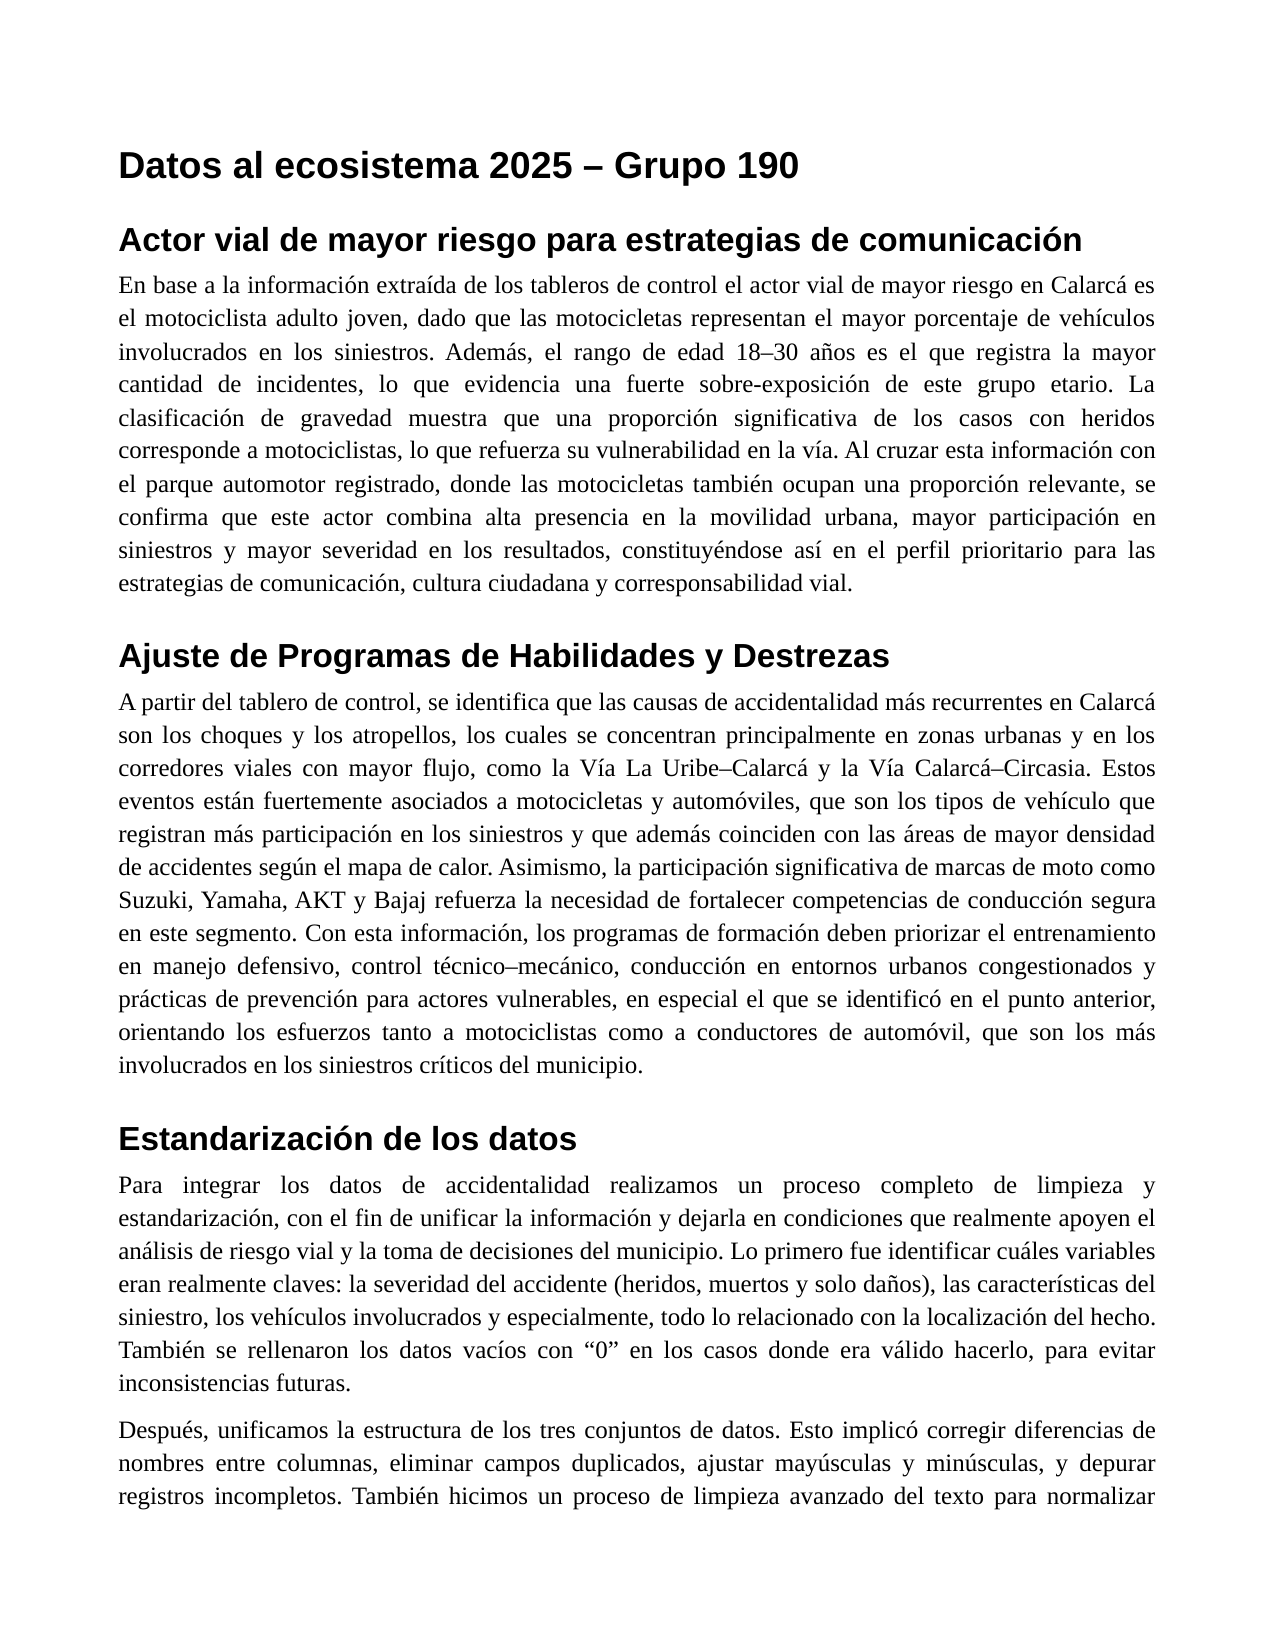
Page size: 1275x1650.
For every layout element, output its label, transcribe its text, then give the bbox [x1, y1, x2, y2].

subtitle Datos al ecosistema 2025 – Grupo 190 [118, 143, 1157, 186]
text A partir del tablero de control, se identifica que las causas de accidentalidad más recurrentes en Calarcá son los choques y los atropellos, los cuales se concentran principalmente en zonas urbanas y en los corredores viales con mayor flujo, como la Vía La Uribe–Calarcá y la Vía Calarcá–Circasia. Estos eventos están fuertemente asociados a motocicletas y automóviles, que son los tipos de vehículo que registran más participación en los siniestros y que además coinciden con las áreas de mayor densidad de accidentes según el mapa de calor. Asimismo, la participación significativa de marcas de moto como Suzuki, Yamaha, AKT y Bajaj refuerza la necesidad de fortalecer competencias de conducción segura en este segmento. Con esta información, los programas de formación deben priorizar el entrenamiento en manejo defensivo, control técnico–mecánico, conducción en entornos urbanos congestionados y prácticas de prevención para actores vulnerables, en especial el que se identificó en el punto anterior, orientando los esfuerzos tanto a motociclistas como a conductores de automóvil, que son los más involucrados en los siniestros críticos del municipio. [118, 687, 1157, 1079]
subtitle Estandarización de los datos [118, 1119, 1157, 1157]
subtitle Ajuste de Programas de Habilidades y Destrezas [118, 636, 1157, 674]
subtitle Actor vial de mayor riesgo para estrategias de comunicación [118, 219, 1157, 258]
text En base a la información extraída de los tableros de control el actor vial de mayor riesgo en Calarcá es el motociclista adulto joven, dado que las motocicletas representan el mayor porcentaje de vehículos involucrados en los siniestros. Además, el rango de edad 18–30 años es el que registra la mayor cantidad de incidentes, lo que evidencia una fuerte sobre-exposición de este grupo etario. La clasificación de gravedad muestra que una proporción significativa de los casos con heridos corresponde a motociclistas, lo que refuerza su vulnerabilidad en la vía. Al cruzar esta información con el parque automotor registrado, donde las motocicletas también ocupan una proporción relevante, se confirma que este actor combina alta presencia en la movilidad urbana, mayor participación en siniestros y mayor severidad en los resultados, constituyéndose así en el perfil prioritario para las estrategias de comunicación, cultura ciudadana y corresponsabilidad vial. [118, 271, 1157, 596]
text Después, unificamos la estructura de los tres conjuntos de datos. Esto implicó corregir diferencias de nombres entre columnas, eliminar campos duplicados, ajustar mayúsculas y minúsculas, y depurar registros incompletos. También hicimos un proceso de limpieza avanzado del texto para normalizar [118, 1415, 1157, 1510]
text Para integrar los datos de accidentalidad realizamos un proceso completo de limpieza y estandarización, con el fin de unificar la información y dejarla en condiciones que realmente apoyen el análisis de riesgo vial y la toma de decisiones del municipio. Lo primero fue identificar cuáles variables eran realmente claves: la severidad del accidente (heridos, muertos y solo daños), las características del siniestro, los vehículos involucrados y especialmente, todo lo relacionado con la localización del hecho. También se rellenaron los datos vacíos con “0” en los casos donde era válido hacerlo, para evitar inconsistencias futuras. [118, 1170, 1157, 1397]
